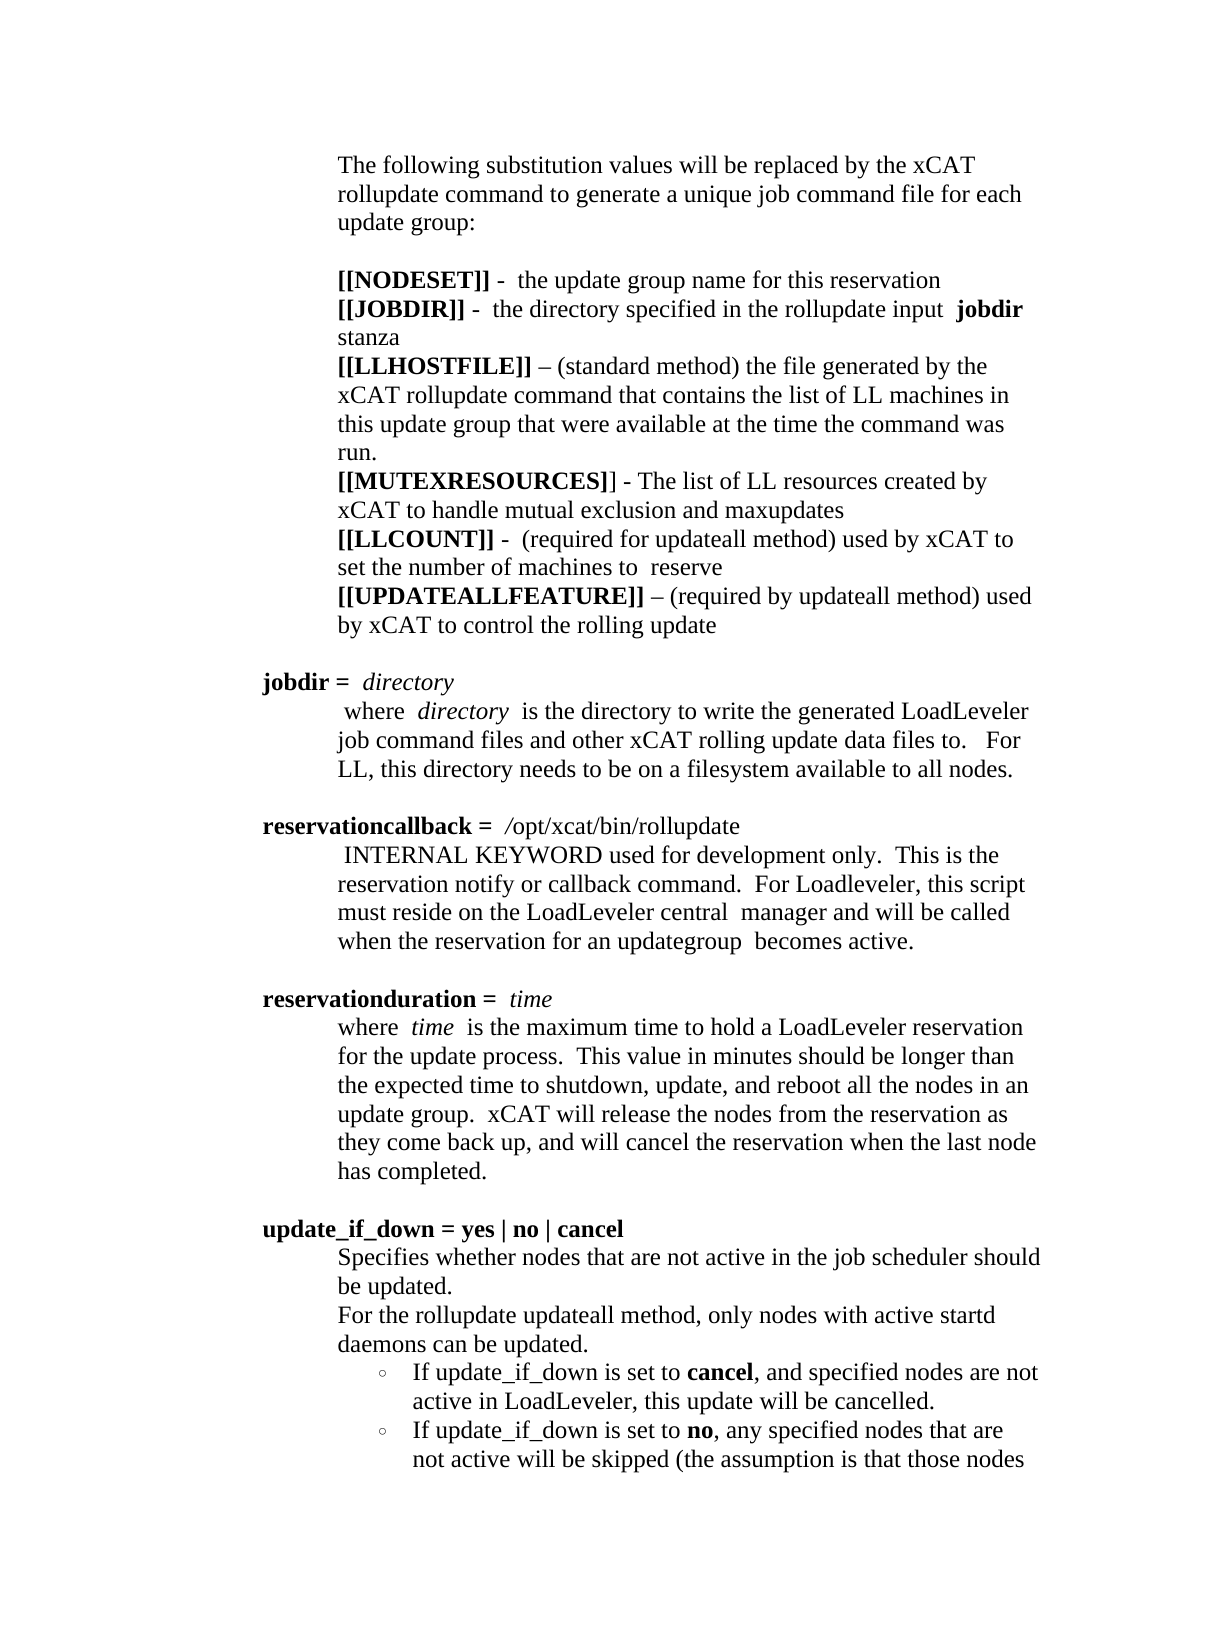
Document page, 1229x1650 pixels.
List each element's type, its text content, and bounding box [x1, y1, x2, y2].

text [[LLHOSTFILE]] – (standard method) the file generated by the xCAT rollupdate command that contains the list of LL machines in this update group that were available at the time the command was run. [337, 351, 1041, 466]
text jobdir = directory [262, 667, 1041, 696]
text [[LLCOUNT]] - (required for updateall method) used by xCAT to set the number of machines to reserve [337, 524, 1041, 581]
text INTERNAL KEYWORD used for development only. This is the reservation notify or callback command. For Loadleveler, this script must reside on the LoadLeveler central manager and will be called when the reservation for an updategroup becomes active. [337, 840, 1041, 955]
text The following substitution values will be replaced by the xCAT rollupdate command to generate a unique job command file for each update group: [337, 150, 1041, 236]
text For the rollupdate updateall method, only nodes with active startd daemons can be updated. [337, 1300, 1041, 1357]
text [[NODESET]] - the update group name for this reservation [337, 265, 1041, 294]
list If update_if_down is set to cancel, and specified nodes are not active in LoadLeveler, this update will be cancelled. [375, 1357, 1041, 1415]
text reservationcallback = /opt/xcat/bin/rollupdate [262, 811, 1041, 840]
text [[JOBDIR]] - the directory specified in the rollupdate input jobdir stanza [337, 294, 1041, 351]
text [[MUTEXRESOURCES]] - The list of LL resources created by xCAT to handle mutual exclusion and maxupdates [337, 466, 1041, 524]
text reservationduration = time [262, 984, 1041, 1012]
text Specifies whether nodes that are not active in the job scheduler should be updated. [337, 1242, 1041, 1300]
list If update_if_down is set to no, any specified nodes that are not active will be skipped (the assumption is that those nodes [375, 1415, 1041, 1472]
text [[UPDATEALLFEATURE]] – (required by updateall method) used by xCAT to control the rolling update [337, 581, 1041, 639]
text where time is the maximum time to hold a LoadLeveler reservation for the update process. This value in minutes should be longer than the expected time to shutdown, update, and reboot all the nodes in an update group. xCAT will release the nodes from the reservation as they come back up, and will cancel the reservation when the last node has completed. [337, 1012, 1041, 1185]
text where directory is the directory to write the generated LoadLeveler job command files and other xCAT rolling update data files to. For LL, this directory needs to be on a filesystem available to all nodes. [337, 696, 1041, 782]
text update_if_down = yes | no | cancel [262, 1214, 1041, 1242]
